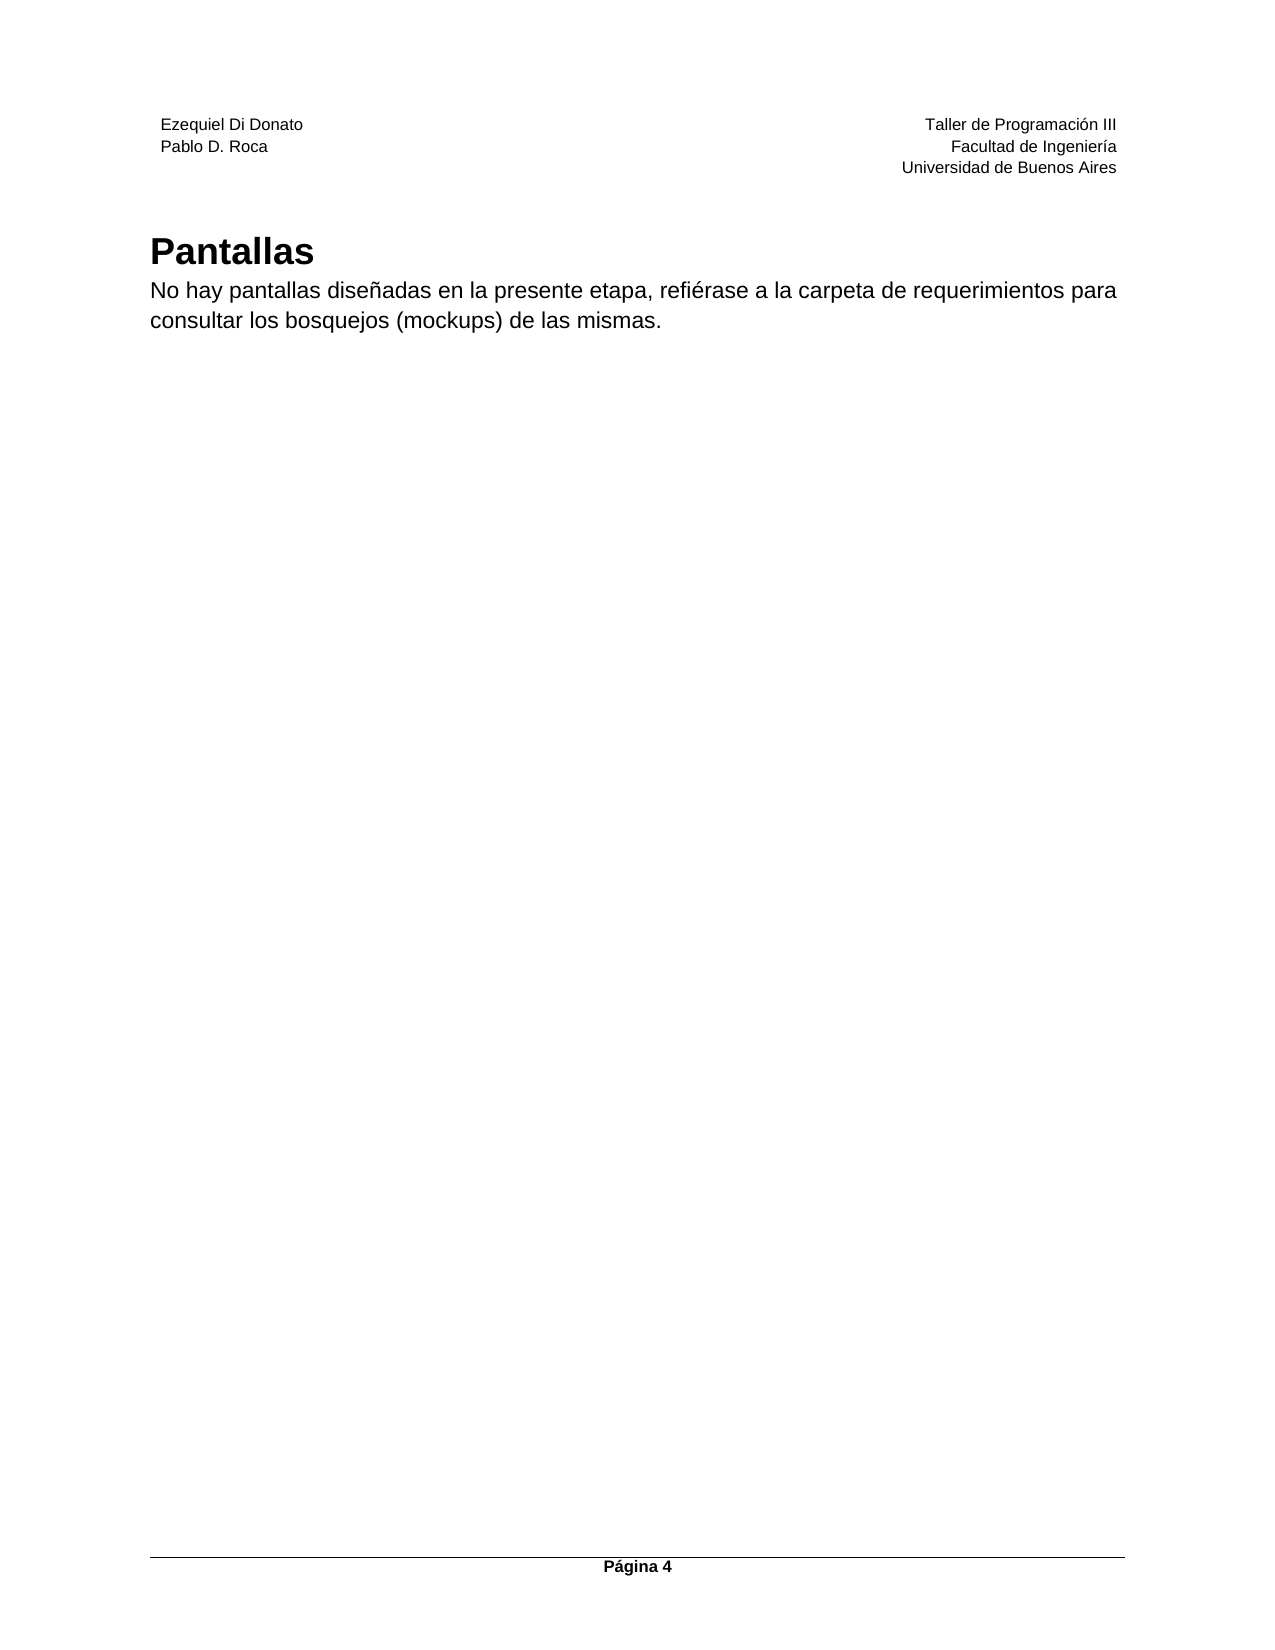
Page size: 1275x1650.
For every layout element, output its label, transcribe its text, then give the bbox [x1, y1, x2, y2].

text No hay pantallas diseñadas en la presente etapa, refiérase a la carpeta de requerimientos para consultar los bosquejos (mockups) de las mismas. [150, 278, 1125, 333]
subtitle Pantallas [150, 230, 1125, 272]
